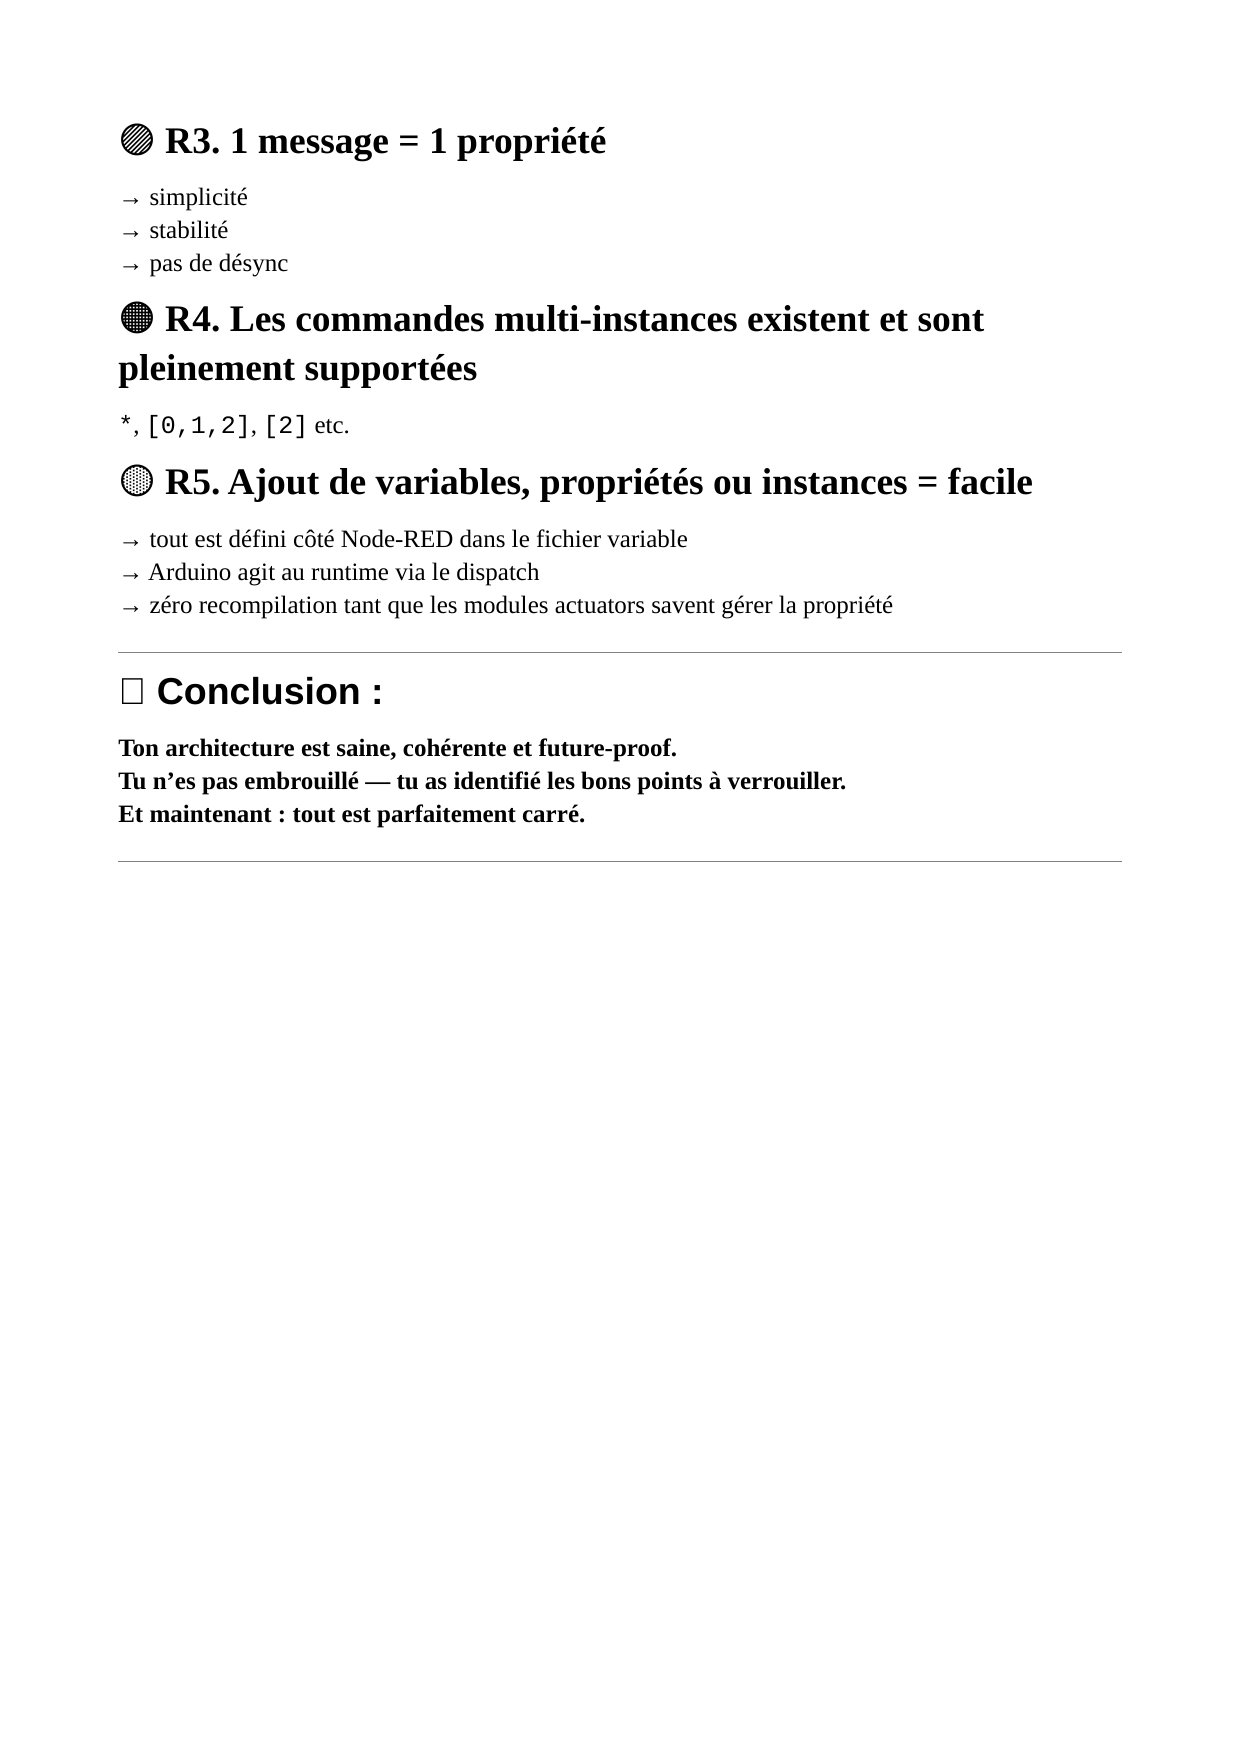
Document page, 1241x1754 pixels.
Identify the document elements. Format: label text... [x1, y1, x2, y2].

text *, [0,1,2], [2] etc. [118, 410, 1122, 441]
text → simplicité → stabilité → pas de désync [118, 182, 1122, 277]
subtitle 🟣 R3. 1 message = 1 propriété [118, 118, 1122, 161]
text Ton architecture est saine, cohérente et future-proof. Tu n’es pas embrouillé — tu as identifié les bons points à verrouiller. Et maintenant : tout est parfaitement carré. [118, 733, 1122, 828]
subtitle 🟡 R5. Ajout de variables, propriétés ou instances = facile [118, 460, 1122, 503]
text → tout est défini côté Node-RED dans le fichier variable → Arduino agit au runtime via le dispatch → zéro recompilation tant que les modules actuators savent gérer la propriété [118, 524, 1122, 619]
subtitle 🟠 R4. Les commandes multi-instances existent et sont pleinement supportées [118, 296, 1122, 389]
subtitle 🎯 Conclusion : [118, 669, 1122, 712]
